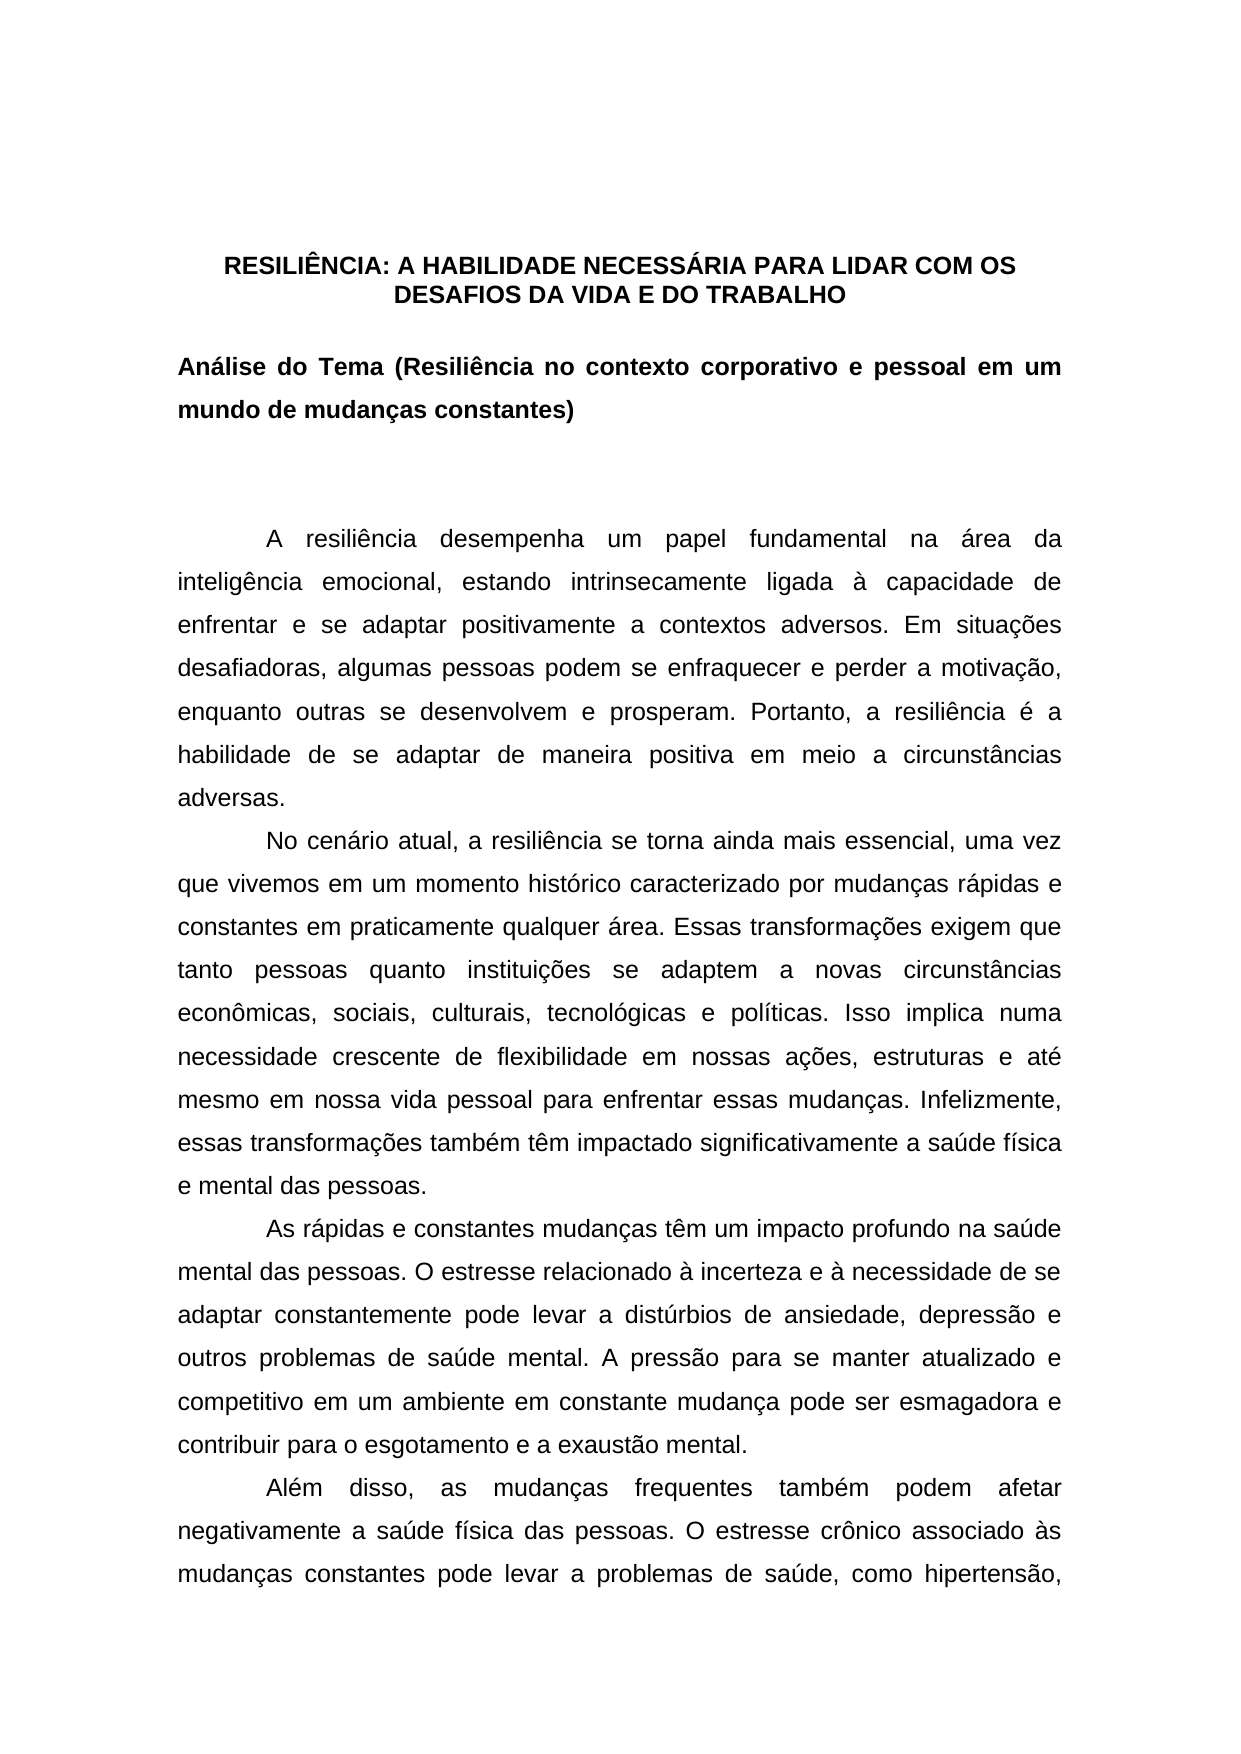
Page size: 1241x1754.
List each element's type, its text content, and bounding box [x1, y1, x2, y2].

text Além disso, as mudanças frequentes também podem afetar negativamente a saúde física das pessoas. O estresse crônico associado às mudanças constantes pode levar a problemas de saúde, como hipertensão, [177, 1473, 1063, 1588]
text As rápidas e constantes mudanças têm um impacto profundo na saúde mental das pessoas. O estresse relacionado à incerteza e à necessidade de se adaptar constantemente pode levar a distúrbios de ansiedade, depressão e outros problemas de saúde mental. A pressão para se manter atualizado e competitivo em um ambiente em constante mudança pode ser esmagadora e contribuir para o esgotamento e a exaustão mental. [177, 1214, 1063, 1458]
text Análise do Tema (Resiliência no contexto corporativo e pessoal em um mundo de mudanças constantes) [177, 352, 1063, 423]
text A resiliência desempenha um papel fundamental na área da inteligência emocional, estando intrinsecamente ligada à capacidade de enfrentar e se adaptar positivamente a contextos adversos. Em situações desafiadoras, algumas pessoas podem se enfraquecer e perder a motivação, enquanto outras se desenvolvem e prosperam. Portanto, a resiliência é a habilidade de se adaptar de maneira positiva em meio a circunstâncias adversas. [177, 524, 1063, 812]
text RESILIÊNCIA: A HABILIDADE NECESSÁRIA PARA LIDAR COM OS DESAFIOS DA VIDA E DO TRABALHO [177, 251, 1063, 308]
text No cenário atual, a resiliência se torna ainda mais essencial, uma vez que vivemos em um momento histórico caracterizado por mudanças rápidas e constantes em praticamente qualquer área. Essas transformações exigem que tanto pessoas quanto instituições se adaptem a novas circunstâncias econômicas, sociais, culturais, tecnológicas e políticas. Isso implica numa necessidade crescente de flexibilidade em nossas ações, estruturas e até mesmo em nossa vida pessoal para enfrentar essas mudanças. Infelizmente, essas transformações também têm impactado significativamente a saúde física e mental das pessoas. [177, 826, 1063, 1200]
